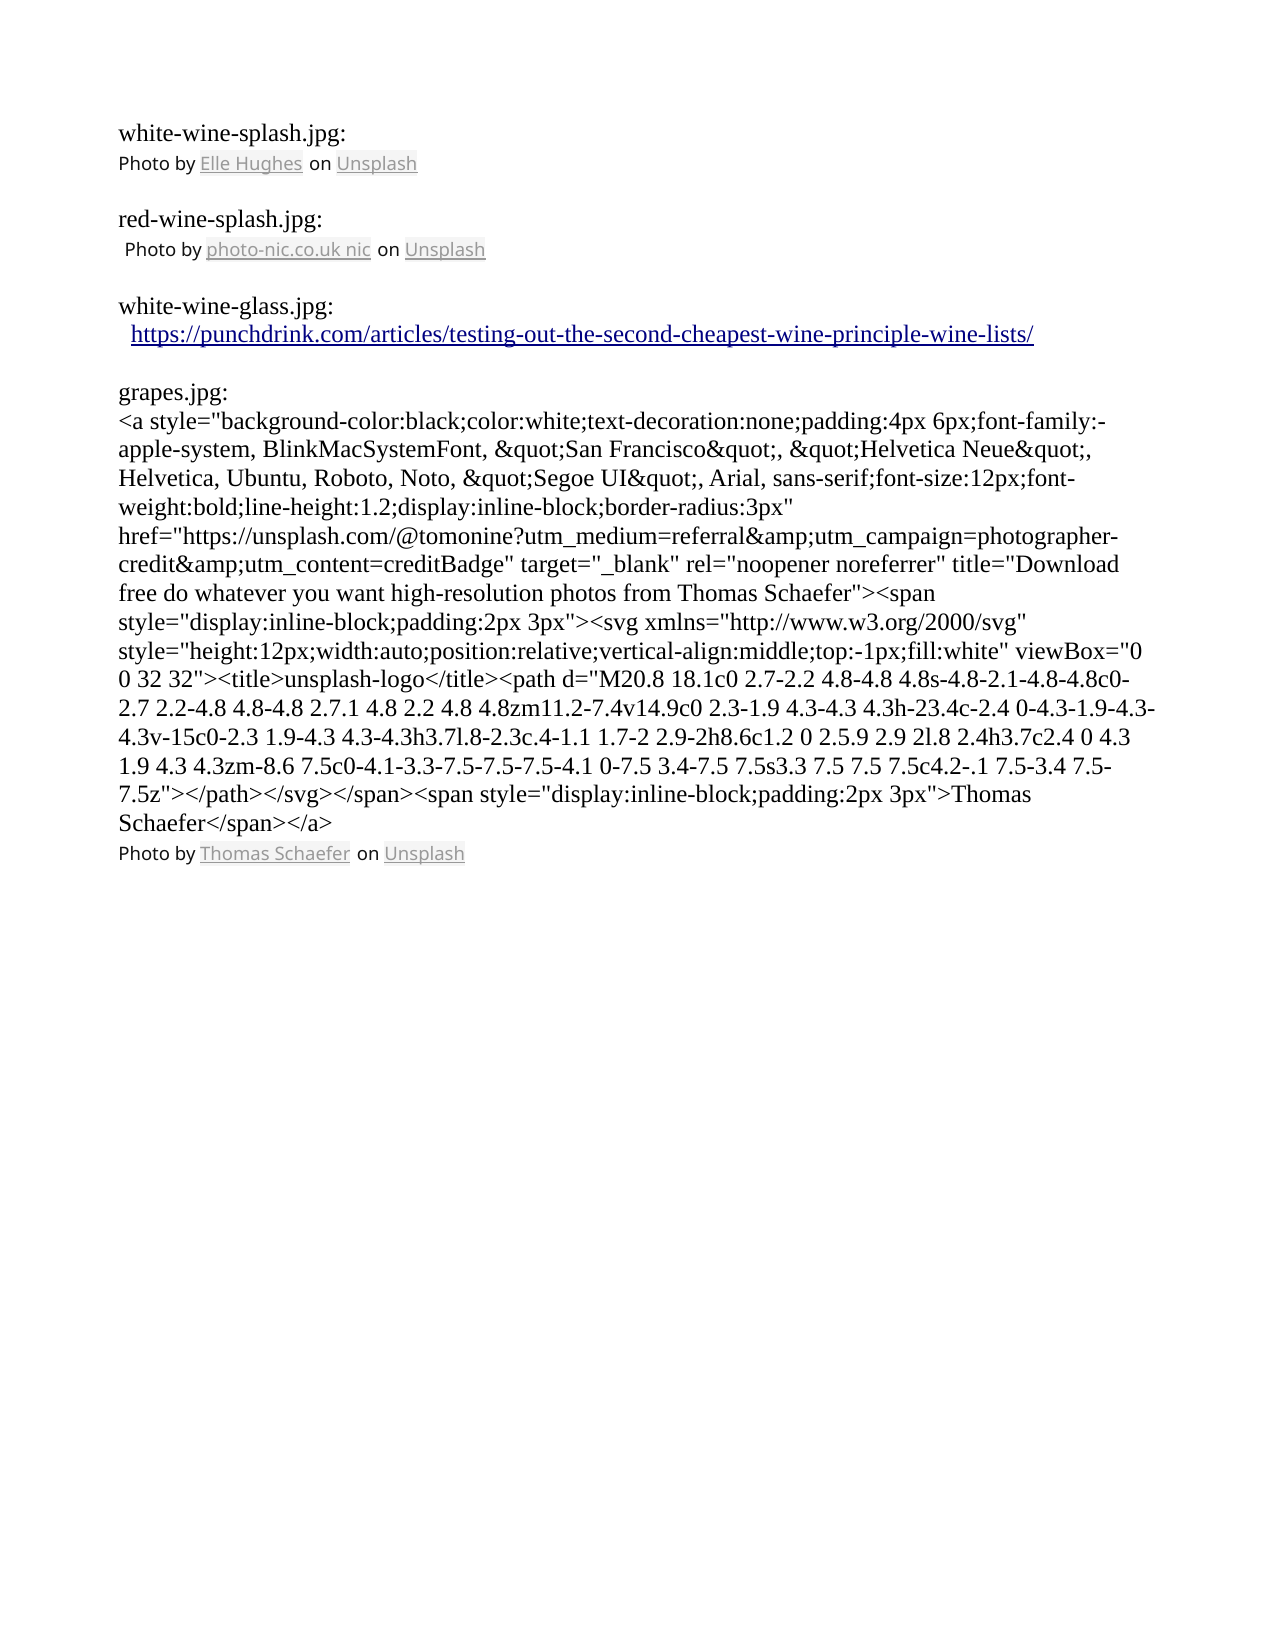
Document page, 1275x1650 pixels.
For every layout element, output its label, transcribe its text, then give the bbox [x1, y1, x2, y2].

text <a style="background-color:black;color:white;text-decoration:none;padding:4px 6px;font-family:-apple-system, BlinkMacSystemFont, &quot;San Francisco&quot;, &quot;Helvetica Neue&quot;, Helvetica, Ubuntu, Roboto, Noto, &quot;Segoe UI&quot;, Arial, sans-serif;font-size:12px;font-weight:bold;line-height:1.2;display:inline-block;border-radius:3px" href="https://unsplash.com/@tomonine?utm_medium=referral&amp;utm_campaign=photographer-credit&amp;utm_content=creditBadge" target="_blank" rel="noopener noreferrer" title="Download free do whatever you want high-resolution photos from Thomas Schaefer"><span style="display:inline-block;padding:2px 3px"><svg xmlns="http://www.w3.org/2000/svg" style="height:12px;width:auto;position:relative;vertical-align:middle;top:-1px;fill:white" viewBox="0 0 32 32"><title>unsplash-logo</title><path d="M20.8 18.1c0 2.7-2.2 4.8-4.8 4.8s-4.8-2.1-4.8-4.8c0-2.7 2.2-4.8 4.8-4.8 2.7.1 4.8 2.2 4.8 4.8zm11.2-7.4v14.9c0 2.3-1.9 4.3-4.3 4.3h-23.4c-2.4 0-4.3-1.9-4.3-4.3v-15c0-2.3 1.9-4.3 4.3-4.3h3.7l.8-2.3c.4-1.1 1.7-2 2.9-2h8.6c1.2 0 2.5.9 2.9 2l.8 2.4h3.7c2.4 0 4.3 1.9 4.3 4.3zm-8.6 7.5c0-4.1-3.3-7.5-7.5-7.5-4.1 0-7.5 3.4-7.5 7.5s3.3 7.5 7.5 7.5c4.2-.1 7.5-3.4 7.5-7.5z"></path></svg></span><span style="display:inline-block;padding:2px 3px">Thomas Schaefer</span></a> [118, 406, 1157, 837]
text red-wine-splash.jpg: [118, 204, 1157, 233]
text Photo by Thomas Schaefer on Unsplash [118, 837, 1157, 866]
text https://punchdrink.com/articles/testing-out-the-second-cheapest-wine-principle-wine-lists/ [118, 319, 1157, 348]
text Photo by Elle Hughes on Unsplash [118, 147, 1157, 176]
text Photo by photo-nic.co.uk nic on Unsplash [118, 233, 1157, 262]
text grapes.jpg: [118, 377, 1157, 406]
text white-wine-splash.jpg: [118, 118, 1157, 147]
text white-wine-glass.jpg: [118, 291, 1157, 319]
